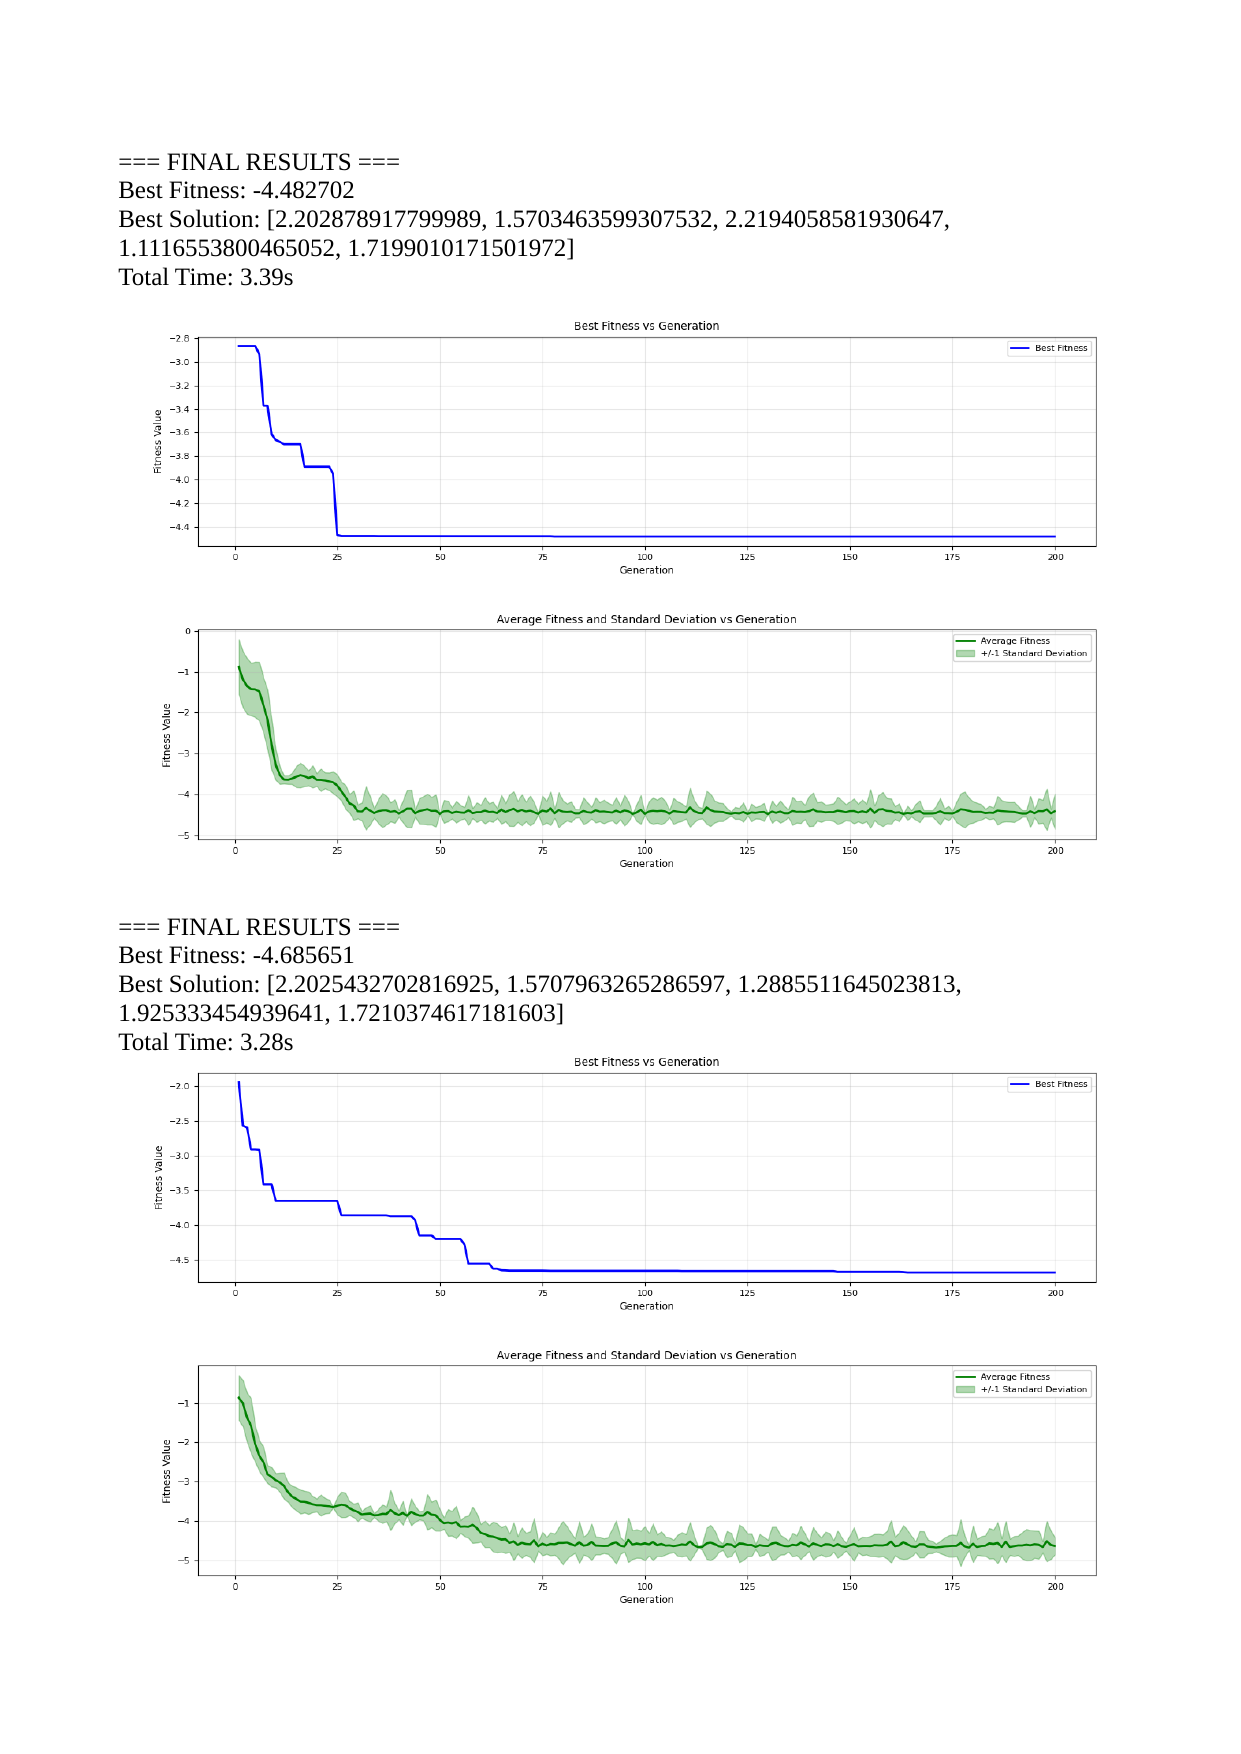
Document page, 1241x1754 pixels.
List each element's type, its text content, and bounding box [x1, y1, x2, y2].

text Best Fitness: -4.482702 [118, 176, 1122, 204]
text Best Solution: [2.2025432702816925, 1.5707963265286597, 1.2885511645023813, 1.925333454939641, 1.7210374617181603] [118, 969, 1122, 1027]
picture [118, 1055, 1123, 1620]
picture [118, 319, 1123, 884]
text Best Fitness: -4.685651 [118, 941, 1122, 969]
text === FINAL RESULTS === [118, 912, 1122, 941]
text Best Solution: [2.202878917799989, 1.5703463599307532, 2.2194058581930647, 1.1116553800465052, 1.7199010171501972] [118, 204, 1122, 262]
text === FINAL RESULTS === [118, 147, 1122, 176]
text Total Time: 3.28s [118, 1027, 1122, 1055]
text Total Time: 3.39s [118, 262, 1122, 291]
